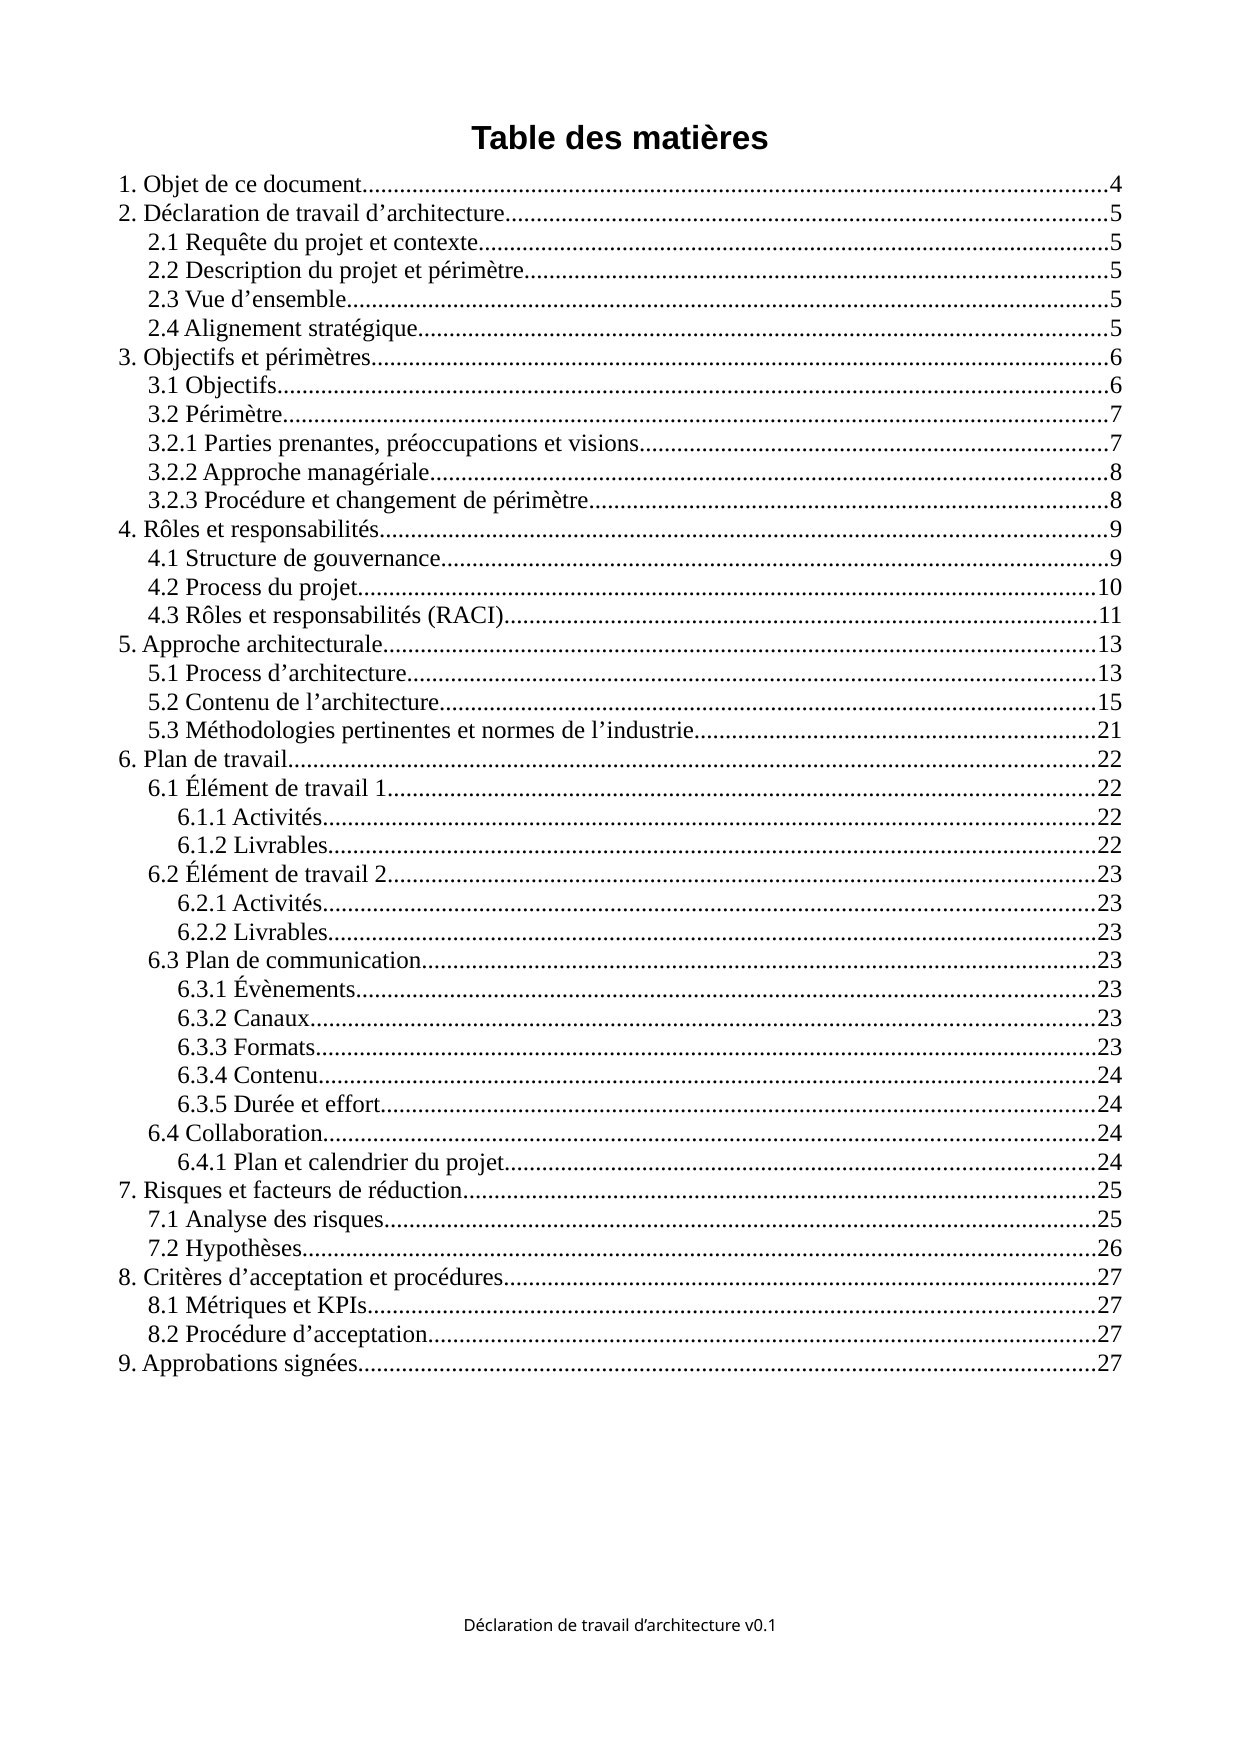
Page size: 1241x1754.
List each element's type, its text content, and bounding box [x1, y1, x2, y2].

text 8.2 Procédure d’acceptation 27 [148, 1319, 1122, 1348]
text 4.1 Structure de gouvernance 9 [148, 543, 1122, 572]
text 3.2.2 Approche managériale 8 [148, 457, 1122, 485]
text 6.2.2 Livrables 23 [177, 917, 1122, 945]
text 3.2.1 Parties prenantes, préoccupations et visions 7 [148, 428, 1122, 457]
subtitle Table des matières [118, 118, 1122, 157]
text 2.2 Description du projet et périmètre 5 [148, 255, 1122, 284]
text 4.3 Rôles et responsabilités (RACI) 11 [148, 600, 1122, 629]
text 3.2.3 Procédure et changement de périmètre 8 [148, 485, 1122, 514]
text 6.3 Plan de communication 23 [148, 945, 1122, 974]
text 6.2 Élément de travail 2 23 [148, 859, 1122, 888]
text 6.1.2 Livrables 22 [177, 830, 1122, 859]
text 9. Approbations signées 27 [118, 1348, 1122, 1377]
text 8.1 Métriques et KPIs 27 [148, 1290, 1122, 1319]
text 5. Approche architecturale 13 [118, 629, 1122, 658]
text 3. Objectifs et périmètres 6 [118, 342, 1122, 370]
text 1. Objet de ce document 4 [118, 169, 1122, 198]
text 2. Déclaration de travail d’architecture 5 [118, 198, 1122, 227]
text 6.3.4 Contenu 24 [177, 1060, 1122, 1089]
text 7.2 Hypothèses 26 [148, 1233, 1122, 1262]
text 6.3.3 Formats 23 [177, 1032, 1122, 1060]
text 3.1 Objectifs 6 [148, 370, 1122, 399]
text 6. Plan de travail 22 [118, 744, 1122, 773]
text 6.3.5 Durée et effort 24 [177, 1089, 1122, 1118]
text 8. Critères d’acceptation et procédures 27 [118, 1262, 1122, 1290]
text 5.2 Contenu de l’architecture 15 [148, 687, 1122, 715]
text 3.2 Périmètre 7 [148, 399, 1122, 428]
text 4. Rôles et responsabilités 9 [118, 514, 1122, 543]
text 4.2 Process du projet 10 [148, 572, 1122, 600]
text 6.1.1 Activités 22 [177, 802, 1122, 830]
text 6.4.1 Plan et calendrier du projet 24 [177, 1147, 1122, 1175]
text 6.2.1 Activités 23 [177, 888, 1122, 917]
text 2.1 Requête du projet et contexte 5 [148, 227, 1122, 255]
text 6.4 Collaboration 24 [148, 1118, 1122, 1147]
text 6.1 Élément de travail 1 22 [148, 773, 1122, 802]
text 5.1 Process d’architecture 13 [148, 658, 1122, 687]
text 7. Risques et facteurs de réduction 25 [118, 1175, 1122, 1204]
text 6.3.2 Canaux 23 [177, 1003, 1122, 1032]
text 2.3 Vue d’ensemble 5 [148, 284, 1122, 313]
text 2.4 Alignement stratégique 5 [148, 313, 1122, 342]
text 6.3.1 Évènements 23 [177, 974, 1122, 1003]
text 7.1 Analyse des risques 25 [148, 1204, 1122, 1233]
text 5.3 Méthodologies pertinentes et normes de l’industrie 21 [148, 715, 1122, 744]
